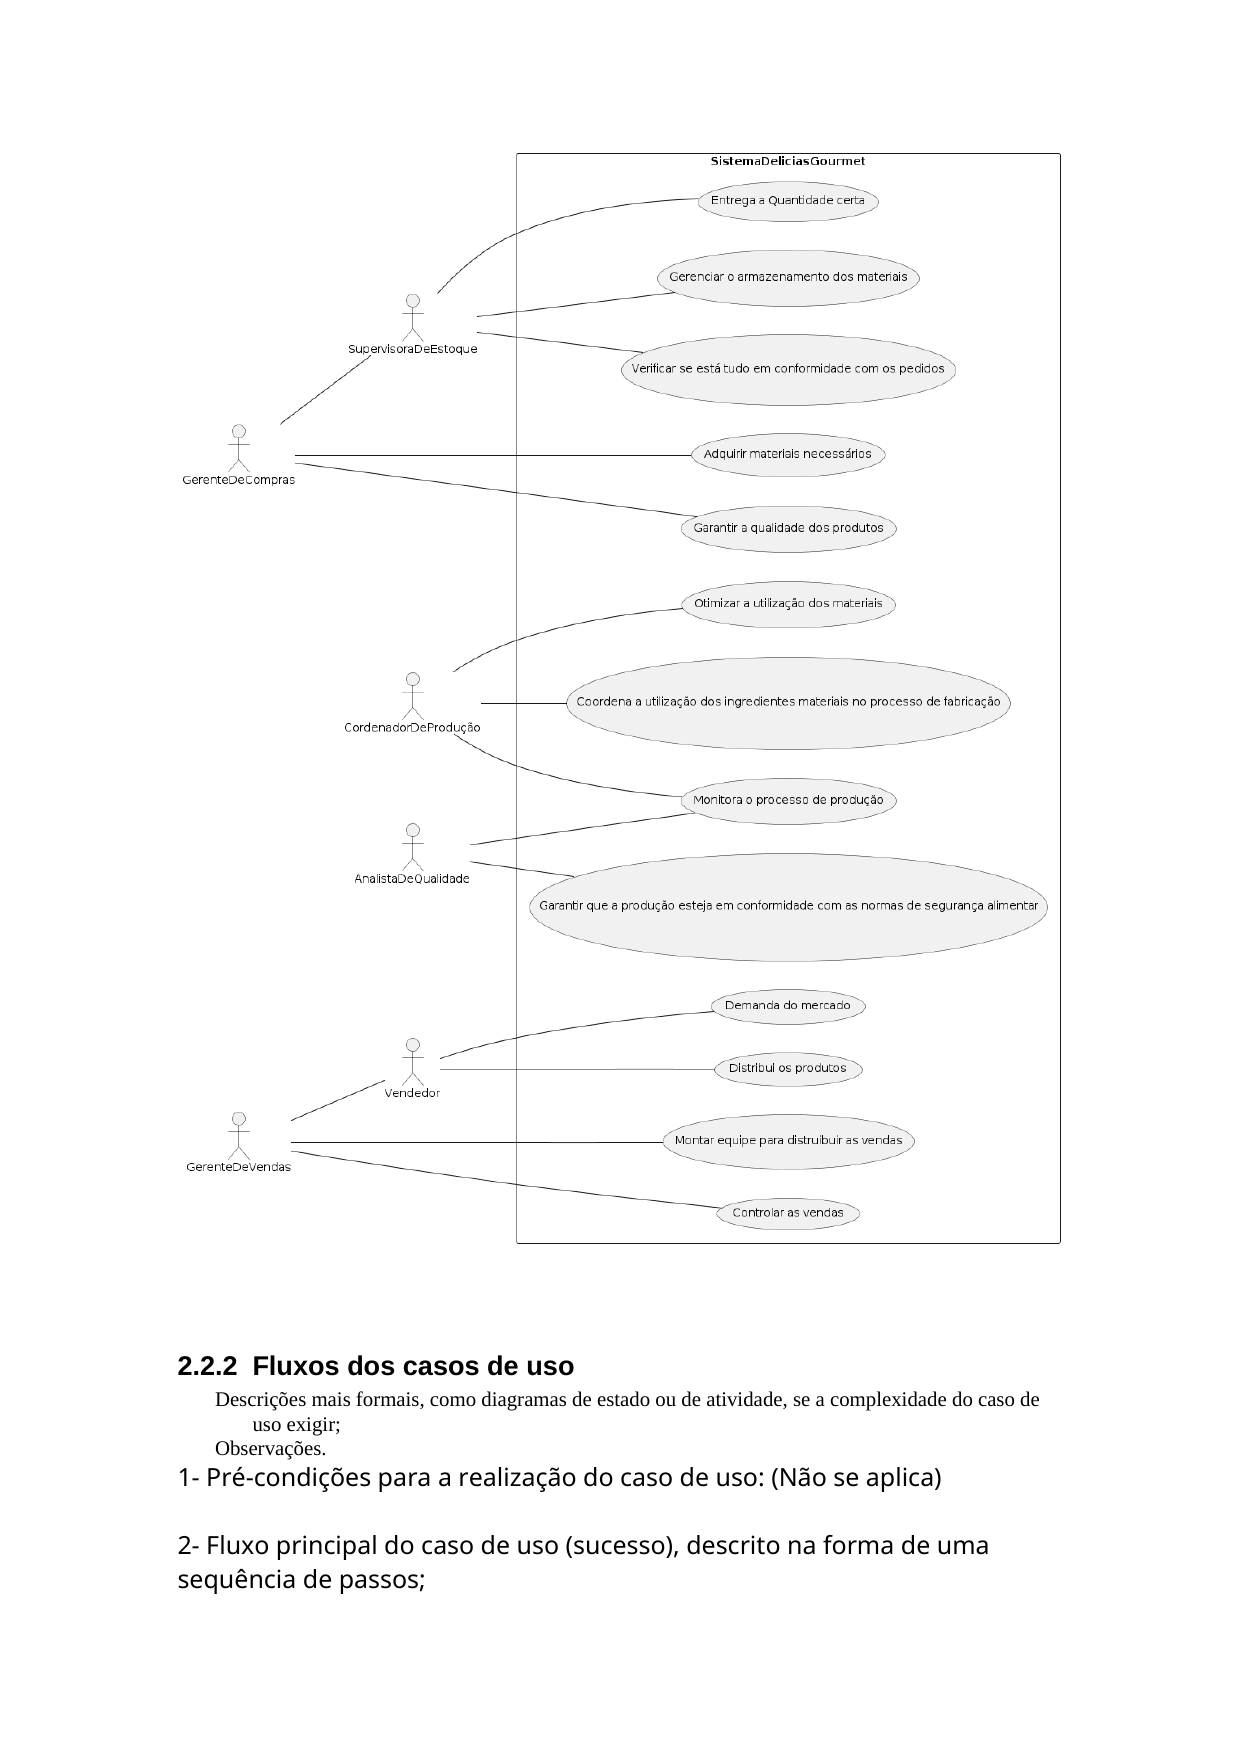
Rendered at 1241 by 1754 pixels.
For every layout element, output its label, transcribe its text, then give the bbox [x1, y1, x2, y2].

picture [177, 147, 1063, 1247]
text Observações. [215, 1436, 1063, 1459]
text Descrições mais formais, como diagramas de estado ou de atividade, se a complexidade do caso de uso exigir; [215, 1387, 1063, 1436]
subtitle Fluxos dos casos de uso [177, 1350, 1063, 1381]
text 2- Fluxo principal do caso de uso (sucesso), descrito na forma de uma sequência de passos; [177, 1528, 1063, 1596]
text 1- Pré-condições para a realização do caso de uso: (Não se aplica) [177, 1459, 1063, 1494]
